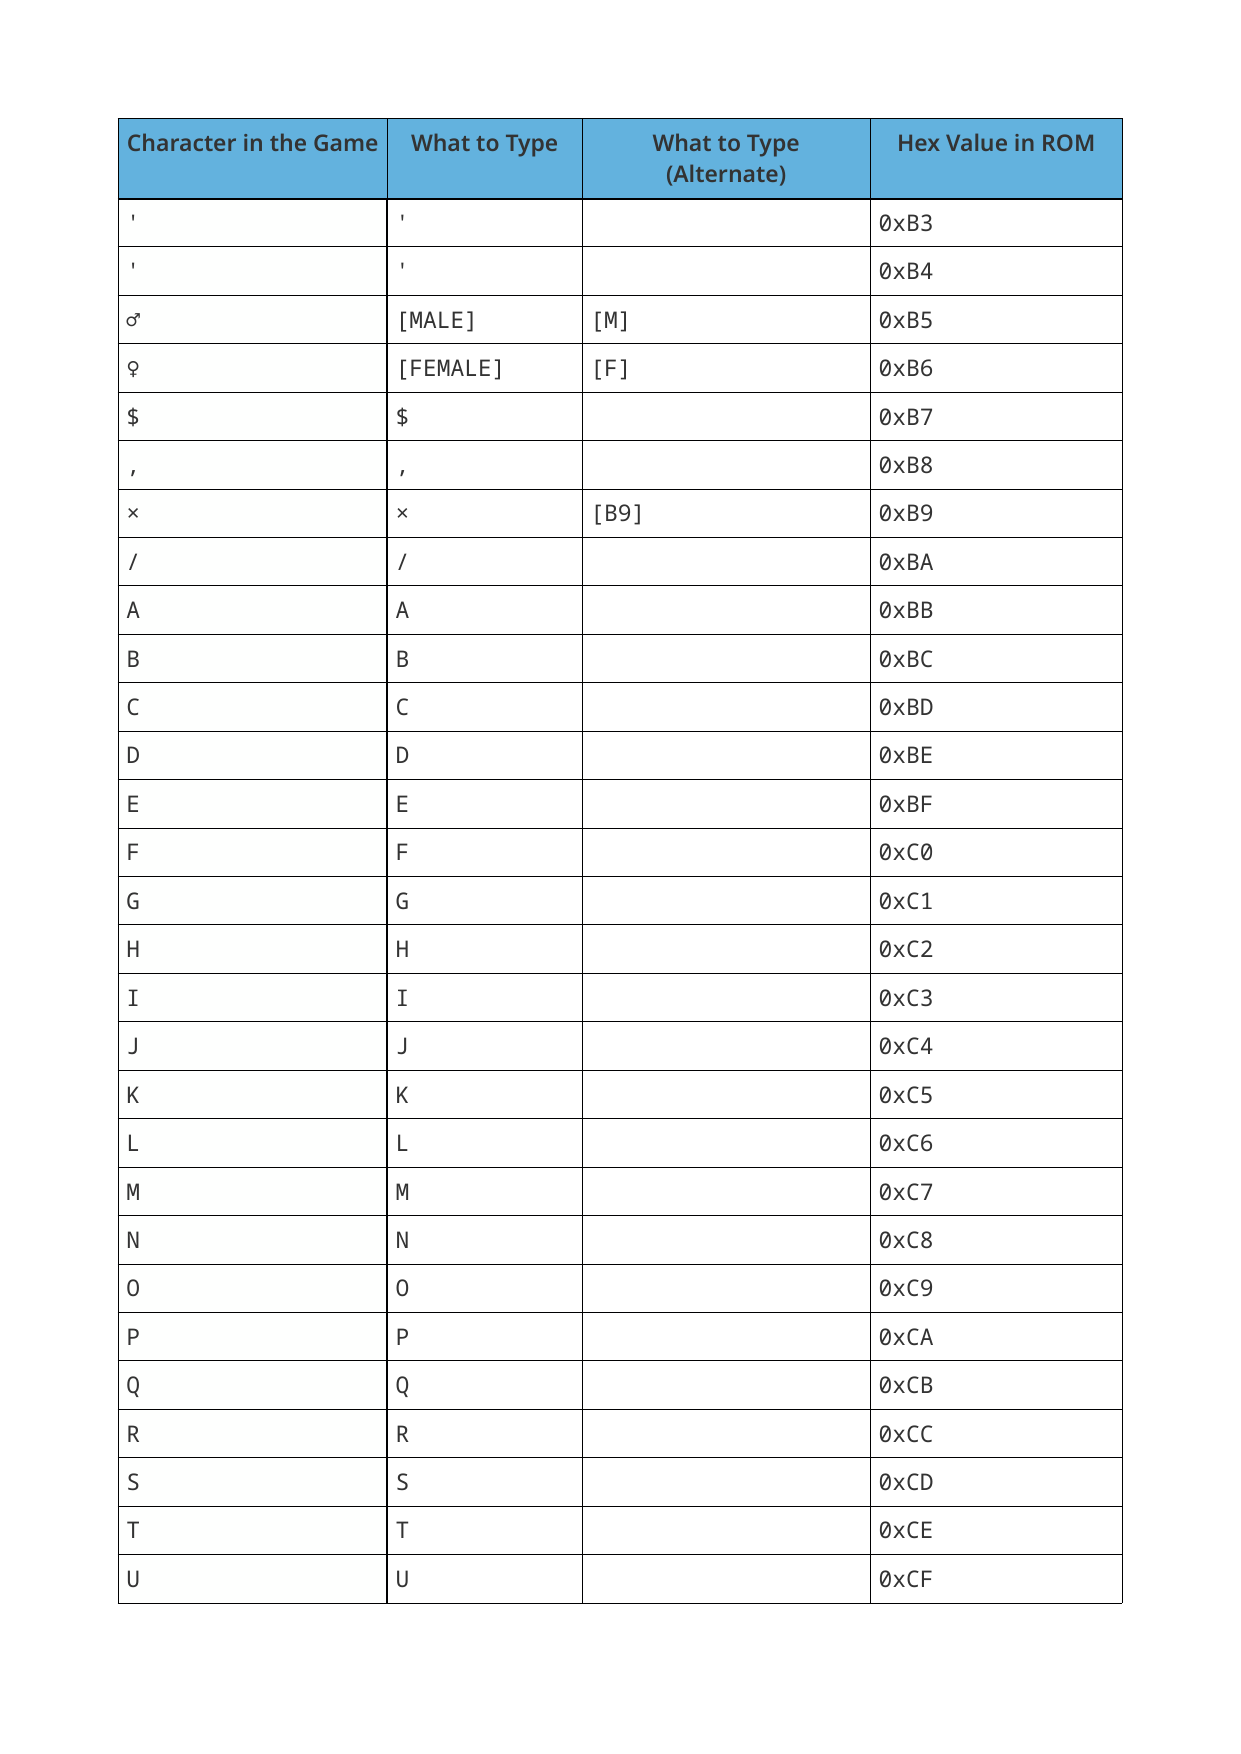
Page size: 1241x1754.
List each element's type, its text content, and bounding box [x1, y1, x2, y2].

table_cell B [119, 635, 386, 682]
table_cell [583, 1119, 870, 1167]
table_cell ' [119, 247, 386, 295]
table_cell ♂ [119, 296, 386, 343]
table_cell [583, 200, 870, 246]
table_cell G [388, 877, 582, 924]
table_cell J [388, 1022, 582, 1070]
table_cell [583, 538, 870, 585]
table_cell M [388, 1168, 582, 1215]
table_cell 0xC0 [871, 829, 1122, 876]
table_cell [583, 586, 870, 634]
table_cell [M] [583, 296, 870, 343]
table_cell 0xC4 [871, 1022, 1122, 1070]
table_header Character in the Game [119, 119, 387, 198]
table_cell D [119, 732, 386, 779]
table_cell I [388, 974, 582, 1021]
table_cell $ [388, 393, 582, 440]
table_cell [583, 1458, 870, 1506]
table_cell L [119, 1119, 386, 1167]
table_cell S [119, 1458, 386, 1506]
table_cell 0xC2 [871, 925, 1122, 973]
table_header What to Type [388, 119, 582, 198]
table_cell T [388, 1507, 582, 1554]
table_cell P [119, 1313, 386, 1360]
table_cell ♀ [119, 344, 386, 392]
table_cell 0xCB [871, 1361, 1122, 1409]
table_cell H [119, 925, 386, 973]
table_cell 0xBE [871, 732, 1122, 779]
table_cell P [388, 1313, 582, 1360]
table_cell 0xC8 [871, 1216, 1122, 1263]
table_cell / [388, 538, 582, 585]
table_cell [583, 1265, 870, 1312]
table_cell [583, 732, 870, 779]
table_cell [583, 829, 870, 876]
table_header Hex Value in ROM [871, 119, 1122, 198]
table_cell F [119, 829, 386, 876]
table_cell 0xCE [871, 1507, 1122, 1554]
table_cell O [388, 1265, 582, 1312]
table_cell $ [119, 393, 386, 440]
table_cell H [388, 925, 582, 973]
table_cell 0xC3 [871, 974, 1122, 1021]
table_cell 0xCA [871, 1313, 1122, 1360]
table_cell O [119, 1265, 386, 1312]
table_cell 0xC5 [871, 1071, 1122, 1118]
table_cell B [388, 635, 582, 682]
table_cell [583, 393, 870, 440]
table_cell M [119, 1168, 386, 1215]
table_cell E [119, 780, 386, 827]
table_cell T [119, 1507, 386, 1554]
table_cell 0xB5 [871, 296, 1122, 343]
table_cell [583, 1022, 870, 1070]
table_cell [583, 925, 870, 973]
table_cell 0xBB [871, 586, 1122, 634]
table_cell N [119, 1216, 386, 1263]
table_cell D [388, 732, 582, 779]
table_cell 0xBD [871, 683, 1122, 731]
table_cell ' [388, 200, 582, 246]
table_cell [FEMALE] [388, 344, 582, 392]
table_cell × [388, 490, 582, 537]
table_cell 0xCC [871, 1410, 1122, 1457]
table_cell 0xC1 [871, 877, 1122, 924]
table_cell [B9] [583, 490, 870, 537]
table_cell [583, 441, 870, 488]
table_cell R [388, 1410, 582, 1457]
table_cell [583, 877, 870, 924]
table_cell 0xC6 [871, 1119, 1122, 1167]
table_cell N [388, 1216, 582, 1263]
table_cell [583, 1410, 870, 1457]
table_cell U [388, 1555, 582, 1602]
table_cell 0xC9 [871, 1265, 1122, 1312]
table_cell [583, 635, 870, 682]
table_cell C [119, 683, 386, 731]
table_cell ' [388, 247, 582, 295]
table_cell K [119, 1071, 386, 1118]
table_cell 0xC7 [871, 1168, 1122, 1215]
table_cell [583, 974, 870, 1021]
table_cell / [119, 538, 386, 585]
table_cell [583, 780, 870, 827]
table_cell 0xB8 [871, 441, 1122, 488]
table_cell C [388, 683, 582, 731]
table_cell 0xBC [871, 635, 1122, 682]
table_cell [583, 683, 870, 731]
table_cell R [119, 1410, 386, 1457]
table_cell F [388, 829, 582, 876]
table_cell 0xBA [871, 538, 1122, 585]
table_cell × [119, 490, 386, 537]
table_cell 0xB7 [871, 393, 1122, 440]
table_cell [583, 1168, 870, 1215]
table_cell E [388, 780, 582, 827]
table_cell [583, 1555, 870, 1602]
table_cell Q [388, 1361, 582, 1409]
table_cell [583, 1361, 870, 1409]
table_cell 0xB4 [871, 247, 1122, 295]
table_cell J [119, 1022, 386, 1070]
table_cell 0xCF [871, 1555, 1122, 1602]
table_cell , [388, 441, 582, 488]
table_cell A [388, 586, 582, 634]
table_cell U [119, 1555, 386, 1602]
table_cell A [119, 586, 386, 634]
table_cell [583, 1507, 870, 1554]
table_cell , [119, 441, 386, 488]
table_cell 0xB9 [871, 490, 1122, 537]
table_header What to Type (Alternate) [583, 119, 870, 198]
table_cell L [388, 1119, 582, 1167]
table_cell [MALE] [388, 296, 582, 343]
table_cell Q [119, 1361, 386, 1409]
table_cell 0xB6 [871, 344, 1122, 392]
table_cell K [388, 1071, 582, 1118]
table_cell [583, 247, 870, 295]
table_cell I [119, 974, 386, 1021]
table_cell [583, 1216, 870, 1263]
table_cell G [119, 877, 386, 924]
table_cell [F] [583, 344, 870, 392]
table_cell S [388, 1458, 582, 1506]
table_cell [583, 1071, 870, 1118]
table_cell 0xCD [871, 1458, 1122, 1506]
table_cell 0xB3 [871, 200, 1122, 246]
table_cell 0xBF [871, 780, 1122, 827]
table_cell ' [119, 200, 386, 246]
table_cell [583, 1313, 870, 1360]
